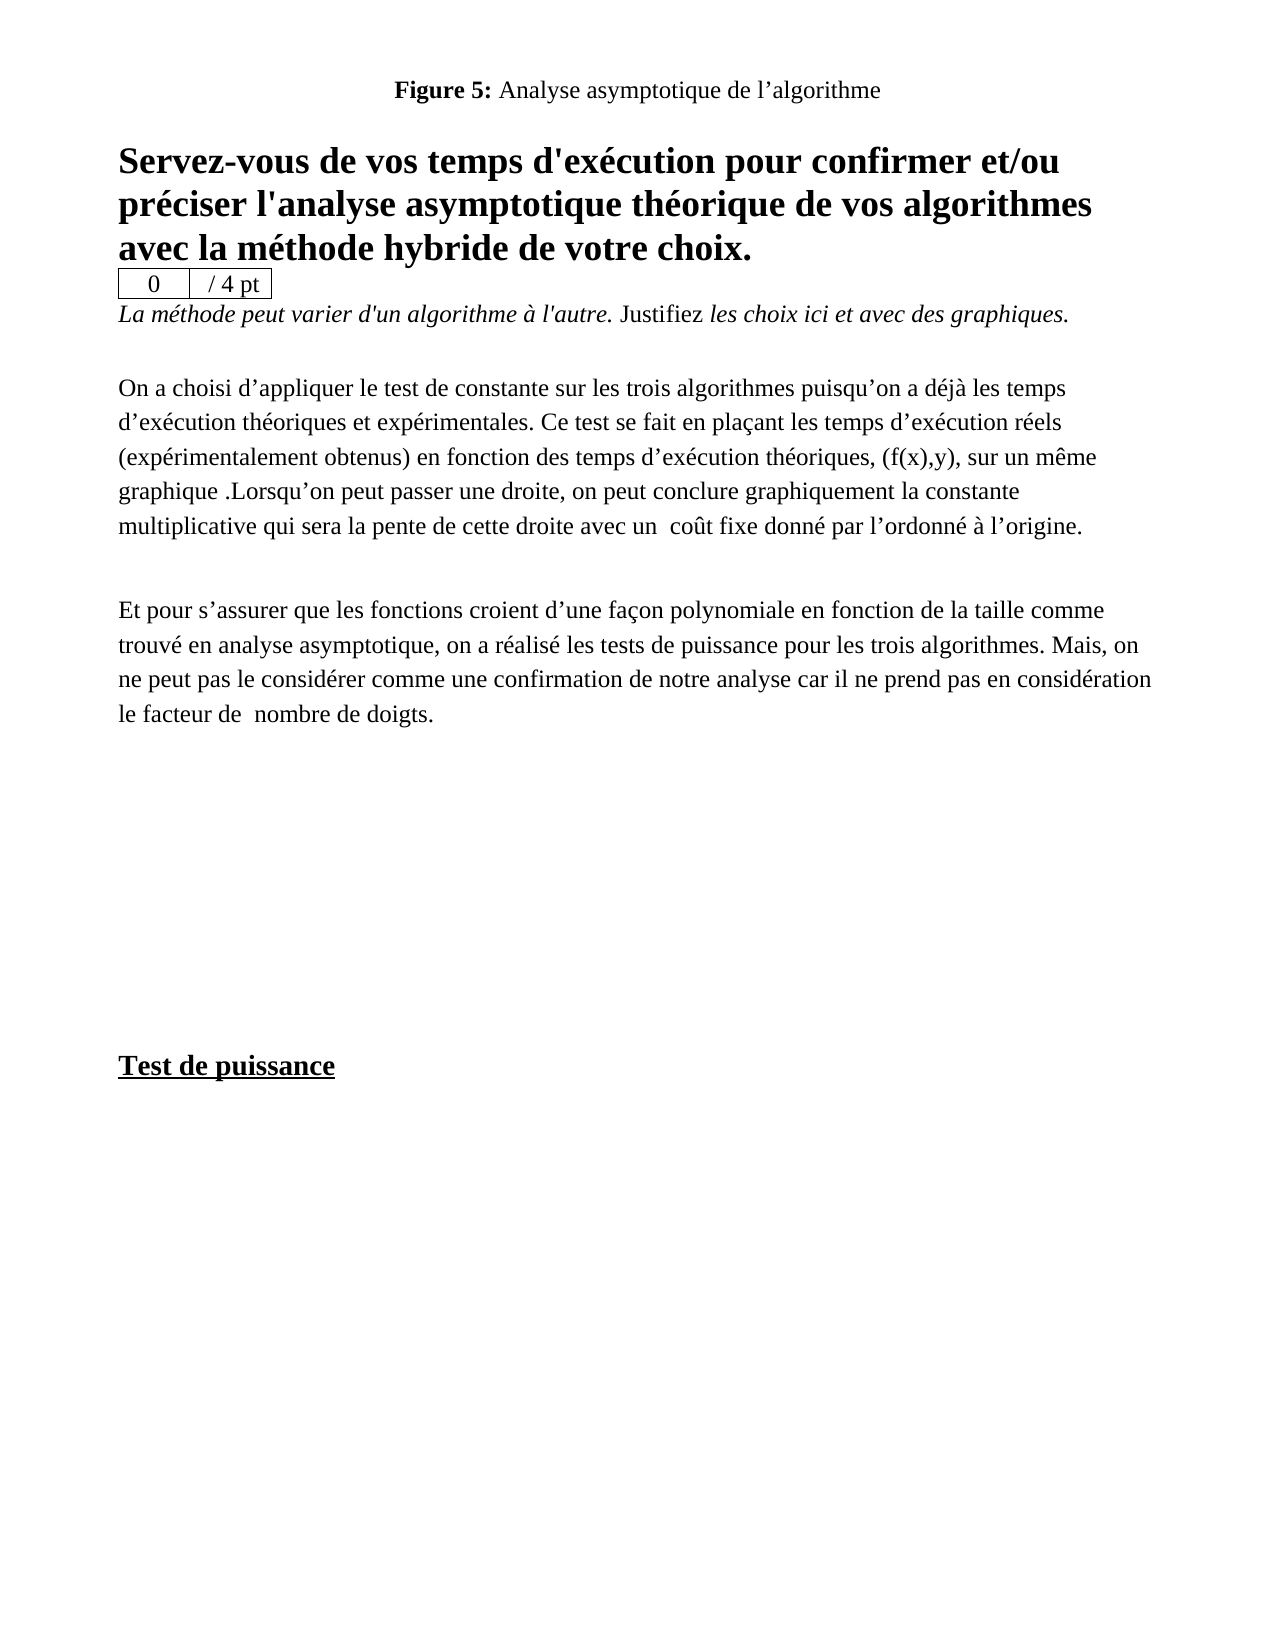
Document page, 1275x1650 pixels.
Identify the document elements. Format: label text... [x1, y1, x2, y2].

table_header / 4 pt [190, 269, 271, 298]
text Et pour s’assurer que les fonctions croient d’une façon polynomiale en fonction de la taille comme trouvé en analyse asymptotique, on a réalisé les tests de puissance pour les trois algorithmes. Mais, on ne peut pas le considérer comme une confirmation de notre analyse car il ne prend pas en considération le facteur de nombre de doigts. [118, 595, 1157, 727]
text Test de puissance [118, 1048, 1157, 1082]
text On a choisi d’appliquer le test de constante sur les trois algorithmes puisqu’on a déjà les temps d’exécution théoriques et expérimentales. Ce test se fait en plaçant les temps d’exécution réels (expérimentalement obtenus) en fonction des temps d’exécution théoriques, (f(x),y), sur un même graphique .Lorsqu’on peut passer une droite, on peut conclure graphiquement la constante multiplicative qui sera la pente de cette droite avec un coût fixe donné par l’ordonné à l’origine. [118, 373, 1157, 539]
table_header 0 [119, 269, 189, 298]
text Figure 5: Analyse asymptotique de l’algorithme [118, 75, 1157, 104]
text La méthode peut varier d'un algorithme à l'autre. Justifiez les choix ici et avec des graphiques. [118, 299, 1157, 328]
text Servez-vous de vos temps d'exécution pour confirmer et/ou préciser l'analyse asymptotique théorique de vos algorithmes avec la méthode hybride de votre choix. [118, 139, 1157, 268]
